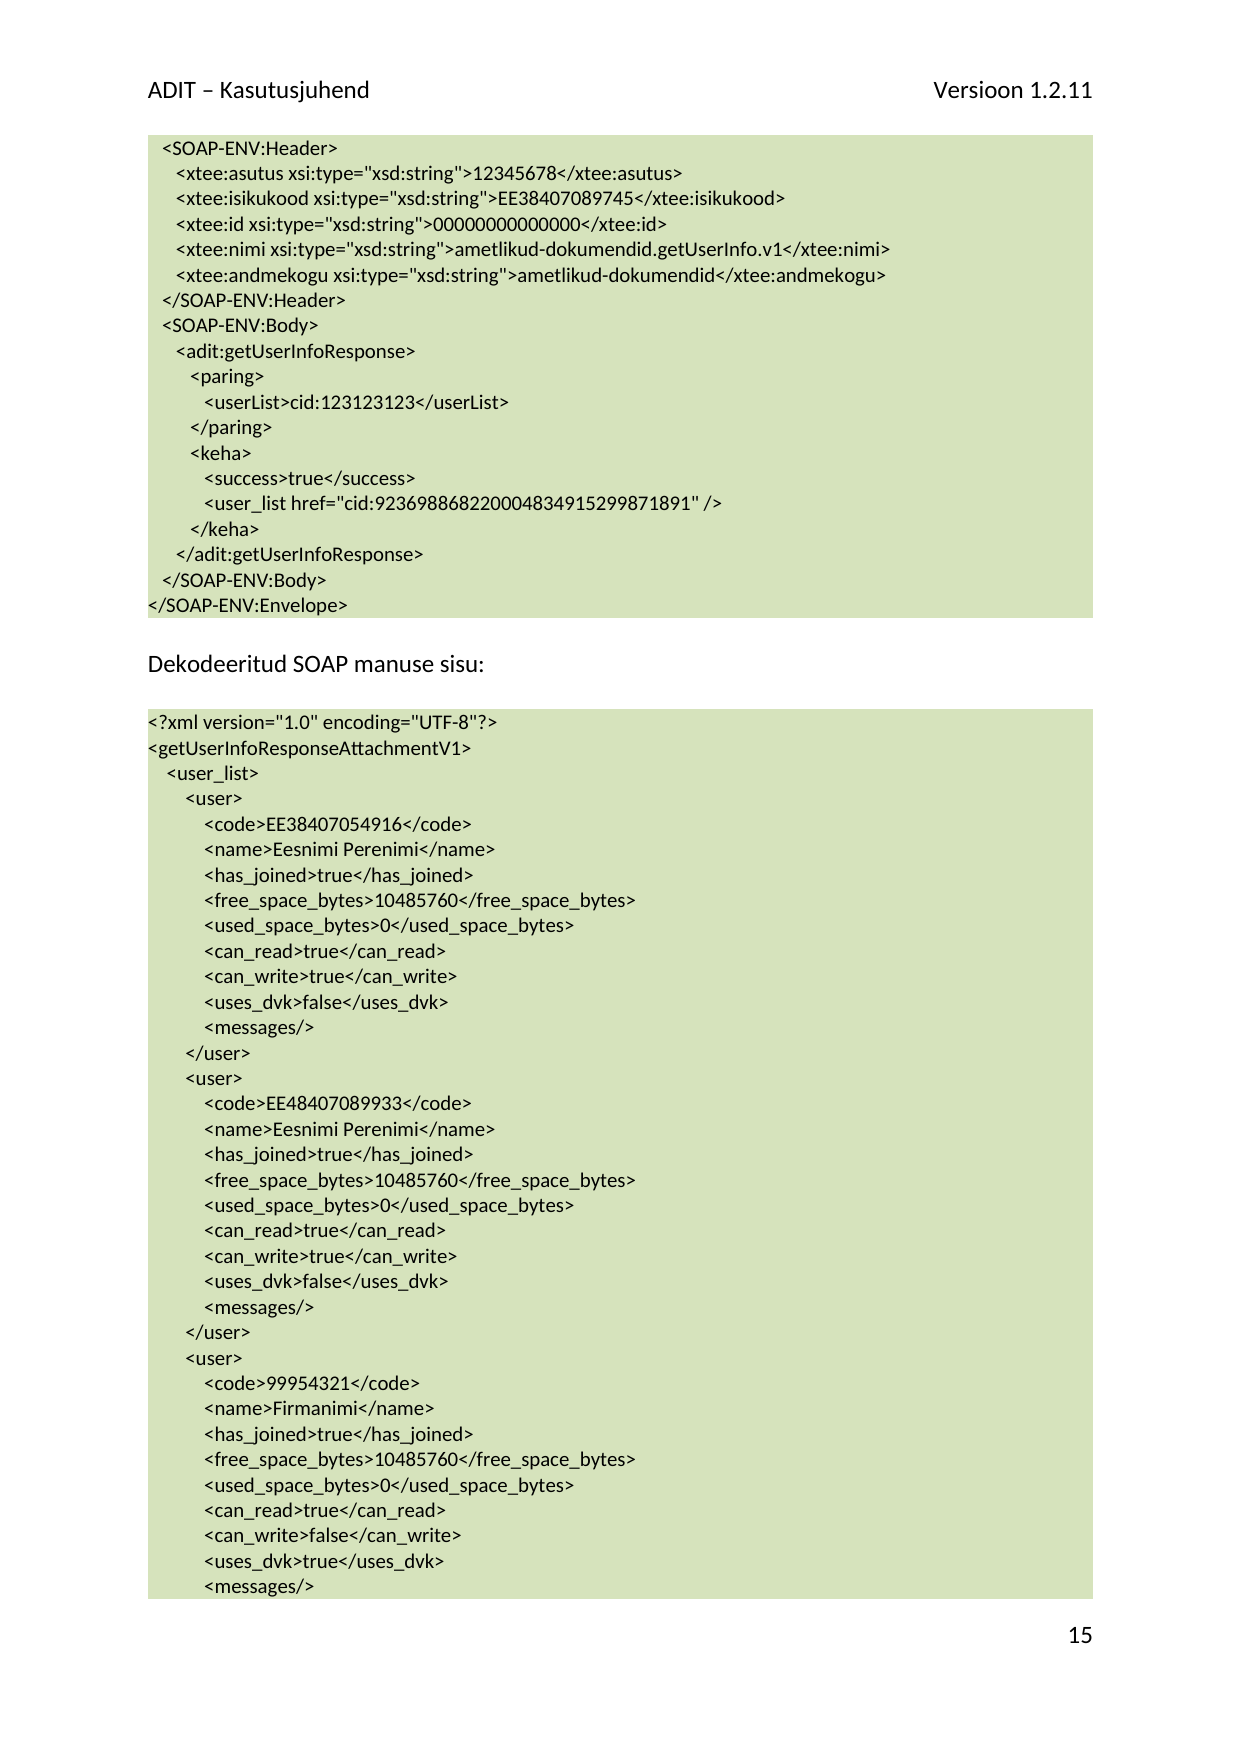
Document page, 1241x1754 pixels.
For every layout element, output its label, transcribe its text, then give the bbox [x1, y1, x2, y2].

text </paring> [148, 414, 1093, 440]
text <user> [148, 1345, 1093, 1370]
text Dekodeeritud SOAP manuse sisu: [148, 648, 1093, 679]
text <SOAP-ENV:Header> [148, 135, 1093, 160]
text <xtee:id xsi:type="xsd:string">00000000000000</xtee:id> [148, 211, 1093, 236]
text <?xml version="1.0" encoding="UTF-8"?> [148, 709, 1093, 735]
text <can_read>true</can_read> [148, 1497, 1093, 1523]
text </keha> [148, 516, 1093, 541]
text <user_list> [148, 760, 1093, 786]
text <code>EE48407089933</code> [148, 1091, 1093, 1116]
text <user_list href="cid:923698868220004834915299871891" /> [148, 491, 1093, 516]
text <messages/> [148, 1573, 1093, 1599]
text </SOAP-ENV:Header> [148, 287, 1093, 313]
text <keha> [148, 440, 1093, 465]
text <free_space_bytes>10485760</free_space_bytes> [148, 1167, 1093, 1192]
text <has_joined>true</has_joined> [148, 862, 1093, 887]
text <can_write>true</can_write> [148, 1243, 1093, 1268]
text <user> [148, 1065, 1093, 1091]
text <can_write>false</can_write> [148, 1523, 1093, 1548]
text <used_space_bytes>0</used_space_bytes> [148, 1472, 1093, 1497]
text <can_write>true</can_write> [148, 963, 1093, 989]
text <can_read>true</can_read> [148, 938, 1093, 963]
text </SOAP-ENV:Envelope> [148, 592, 1093, 618]
text <free_space_bytes>10485760</free_space_bytes> [148, 1446, 1093, 1472]
text <xtee:nimi xsi:type="xsd:string">ametlikud-dokumendid.getUserInfo.v1</xtee:nimi> [148, 236, 1093, 262]
text <userList>cid:123123123</userList> [148, 389, 1093, 414]
text <success>true</success> [148, 465, 1093, 491]
text <xtee:andmekogu xsi:type="xsd:string">ametlikud-dokumendid</xtee:andmekogu> [148, 262, 1093, 287]
text <can_read>true</can_read> [148, 1218, 1093, 1243]
text <name>Eesnimi Perenimi</name> [148, 1116, 1093, 1141]
text <uses_dvk>false</uses_dvk> [148, 1268, 1093, 1294]
text <messages/> [148, 1294, 1093, 1319]
text <SOAP-ENV:Body> [148, 313, 1093, 338]
text <paring> [148, 363, 1093, 389]
text <used_space_bytes>0</used_space_bytes> [148, 1192, 1093, 1218]
text <getUserInfoResponseAttachmentV1> [148, 735, 1093, 760]
text <messages/> [148, 1014, 1093, 1040]
text <has_joined>true</has_joined> [148, 1141, 1093, 1167]
text </user> [148, 1319, 1093, 1345]
text <name>Firmanimi</name> [148, 1396, 1093, 1421]
text <name>Eesnimi Perenimi</name> [148, 836, 1093, 862]
text <code>EE38407054916</code> [148, 811, 1093, 836]
text <xtee:isikukood xsi:type="xsd:string">EE38407089745</xtee:isikukood> [148, 186, 1093, 211]
text <uses_dvk>true</uses_dvk> [148, 1548, 1093, 1573]
text <used_space_bytes>0</used_space_bytes> [148, 913, 1093, 938]
text </SOAP-ENV:Body> [148, 567, 1093, 592]
text <has_joined>true</has_joined> [148, 1421, 1093, 1446]
text </user> [148, 1040, 1093, 1065]
text <free_space_bytes>10485760</free_space_bytes> [148, 887, 1093, 913]
text <adit:getUserInfoResponse> [148, 338, 1093, 363]
text <xtee:asutus xsi:type="xsd:string">12345678</xtee:asutus> [148, 160, 1093, 186]
text </adit:getUserInfoResponse> [148, 541, 1093, 567]
text <uses_dvk>false</uses_dvk> [148, 989, 1093, 1014]
text <user> [148, 786, 1093, 811]
text <code>99954321</code> [148, 1370, 1093, 1396]
